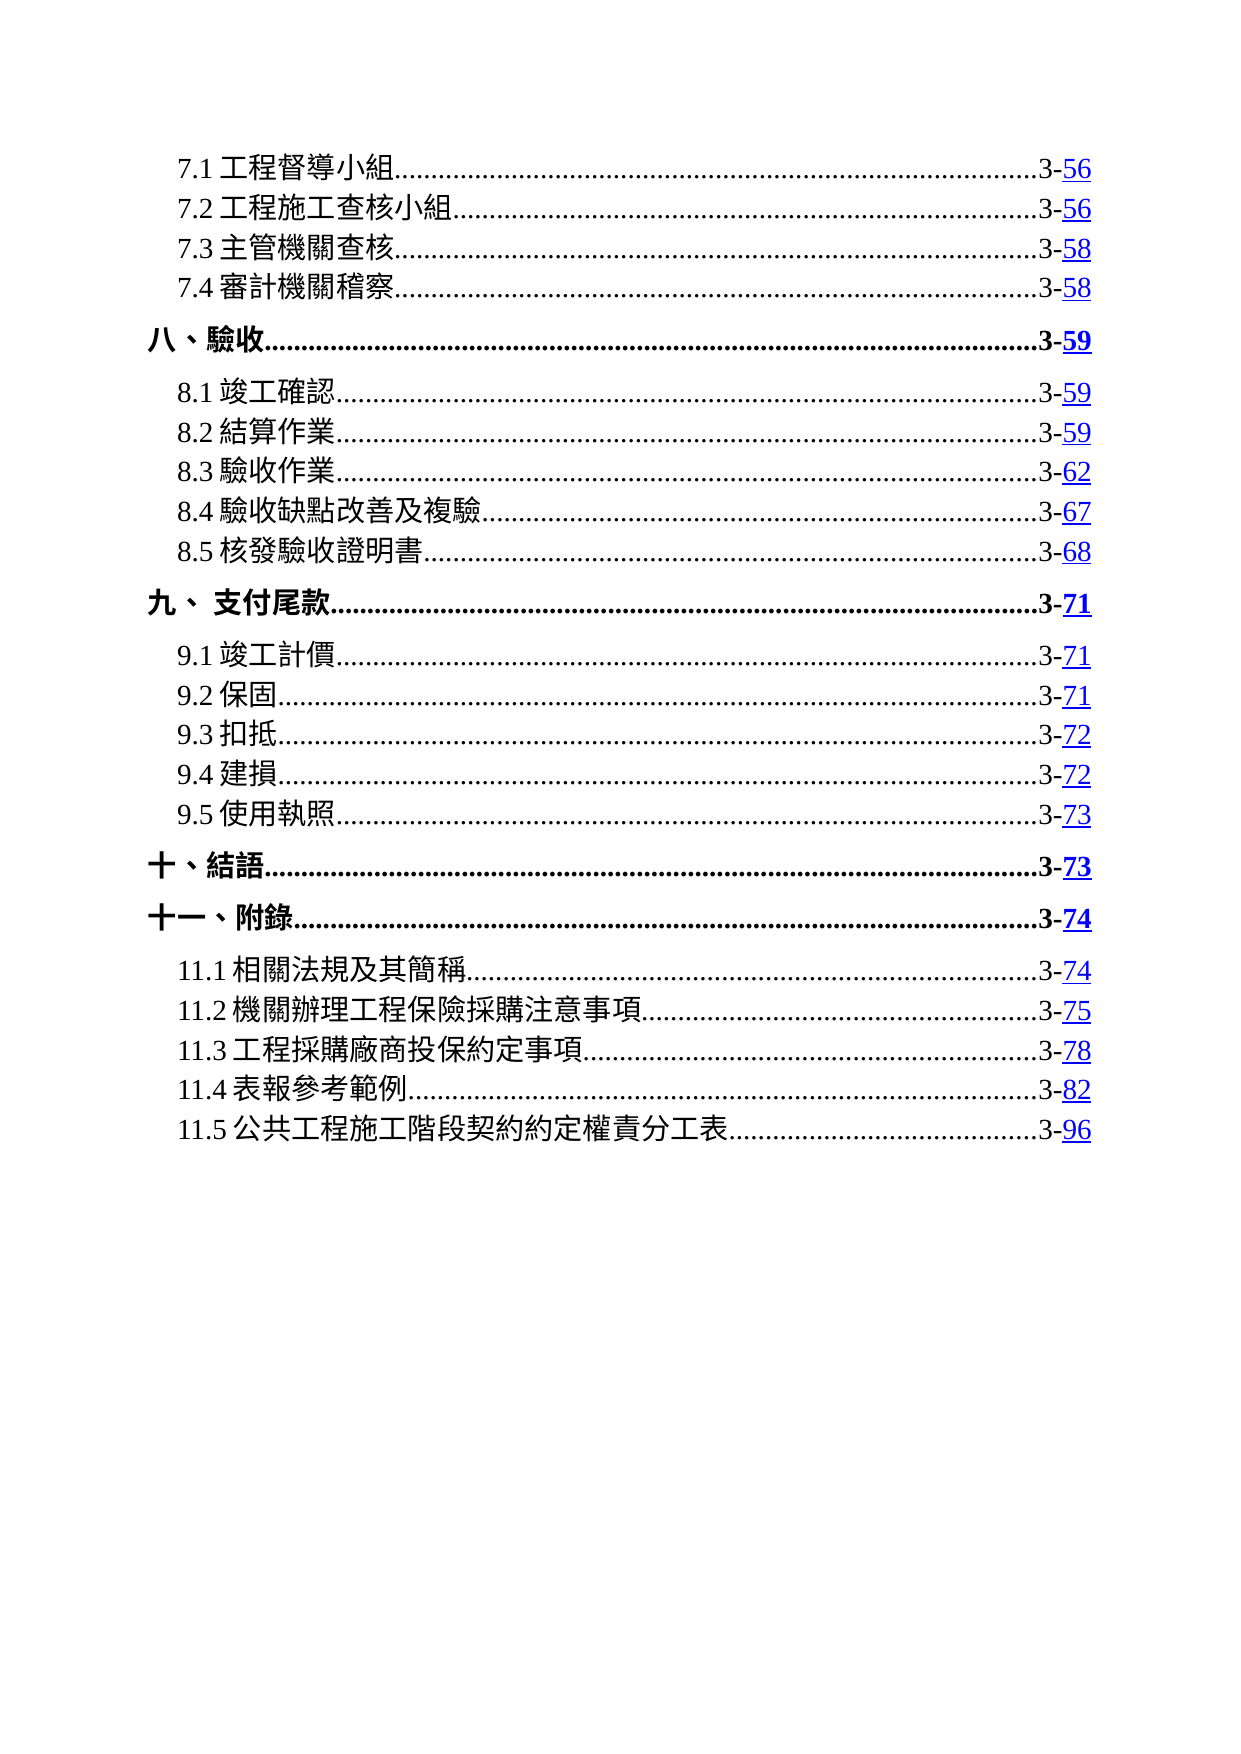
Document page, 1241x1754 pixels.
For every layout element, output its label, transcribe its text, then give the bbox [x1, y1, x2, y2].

text 7.3主管機關查核 3-58 [177, 227, 1092, 267]
text 九、 支付尾款 3-71 [148, 582, 1092, 622]
text 11.5公共工程施工階段契約約定權責分工表 3-96 [177, 1108, 1092, 1148]
text 11.4表報參考範例 3-82 [177, 1069, 1092, 1108]
text 9.1竣工計價 3-71 [177, 634, 1092, 674]
text 9.3扣抵 3-72 [177, 714, 1092, 753]
text 十、結語 3-73 [148, 845, 1092, 885]
text 八、驗收 3-59 [148, 319, 1092, 359]
text 9.2保固 3-71 [177, 674, 1092, 714]
text 十一、附錄 3-74 [148, 897, 1092, 937]
text 9.5使用執照 3-73 [177, 793, 1092, 833]
text 11.1相關法規及其簡稱 3-74 [177, 949, 1092, 989]
text 8.4驗收缺點改善及複驗 3-67 [177, 490, 1092, 530]
text 9.4建損 3-72 [177, 753, 1092, 793]
text 11.3工程採購廠商投保約定事項 3-78 [177, 1029, 1092, 1069]
text 7.1工程督導小組 3-56 [177, 148, 1092, 187]
text 8.3驗收作業 3-62 [177, 451, 1092, 490]
text 11.2機關辦理工程保險採購注意事項 3-75 [177, 989, 1092, 1029]
text 8.2結算作業 3-59 [177, 411, 1092, 451]
text 8.5核發驗收證明書 3-68 [177, 530, 1092, 569]
text 7.2工程施工查核小組 3-56 [177, 187, 1092, 227]
text 7.4審計機關稽察 3-58 [177, 267, 1092, 306]
text 8.1竣工確認 3-59 [177, 371, 1092, 411]
